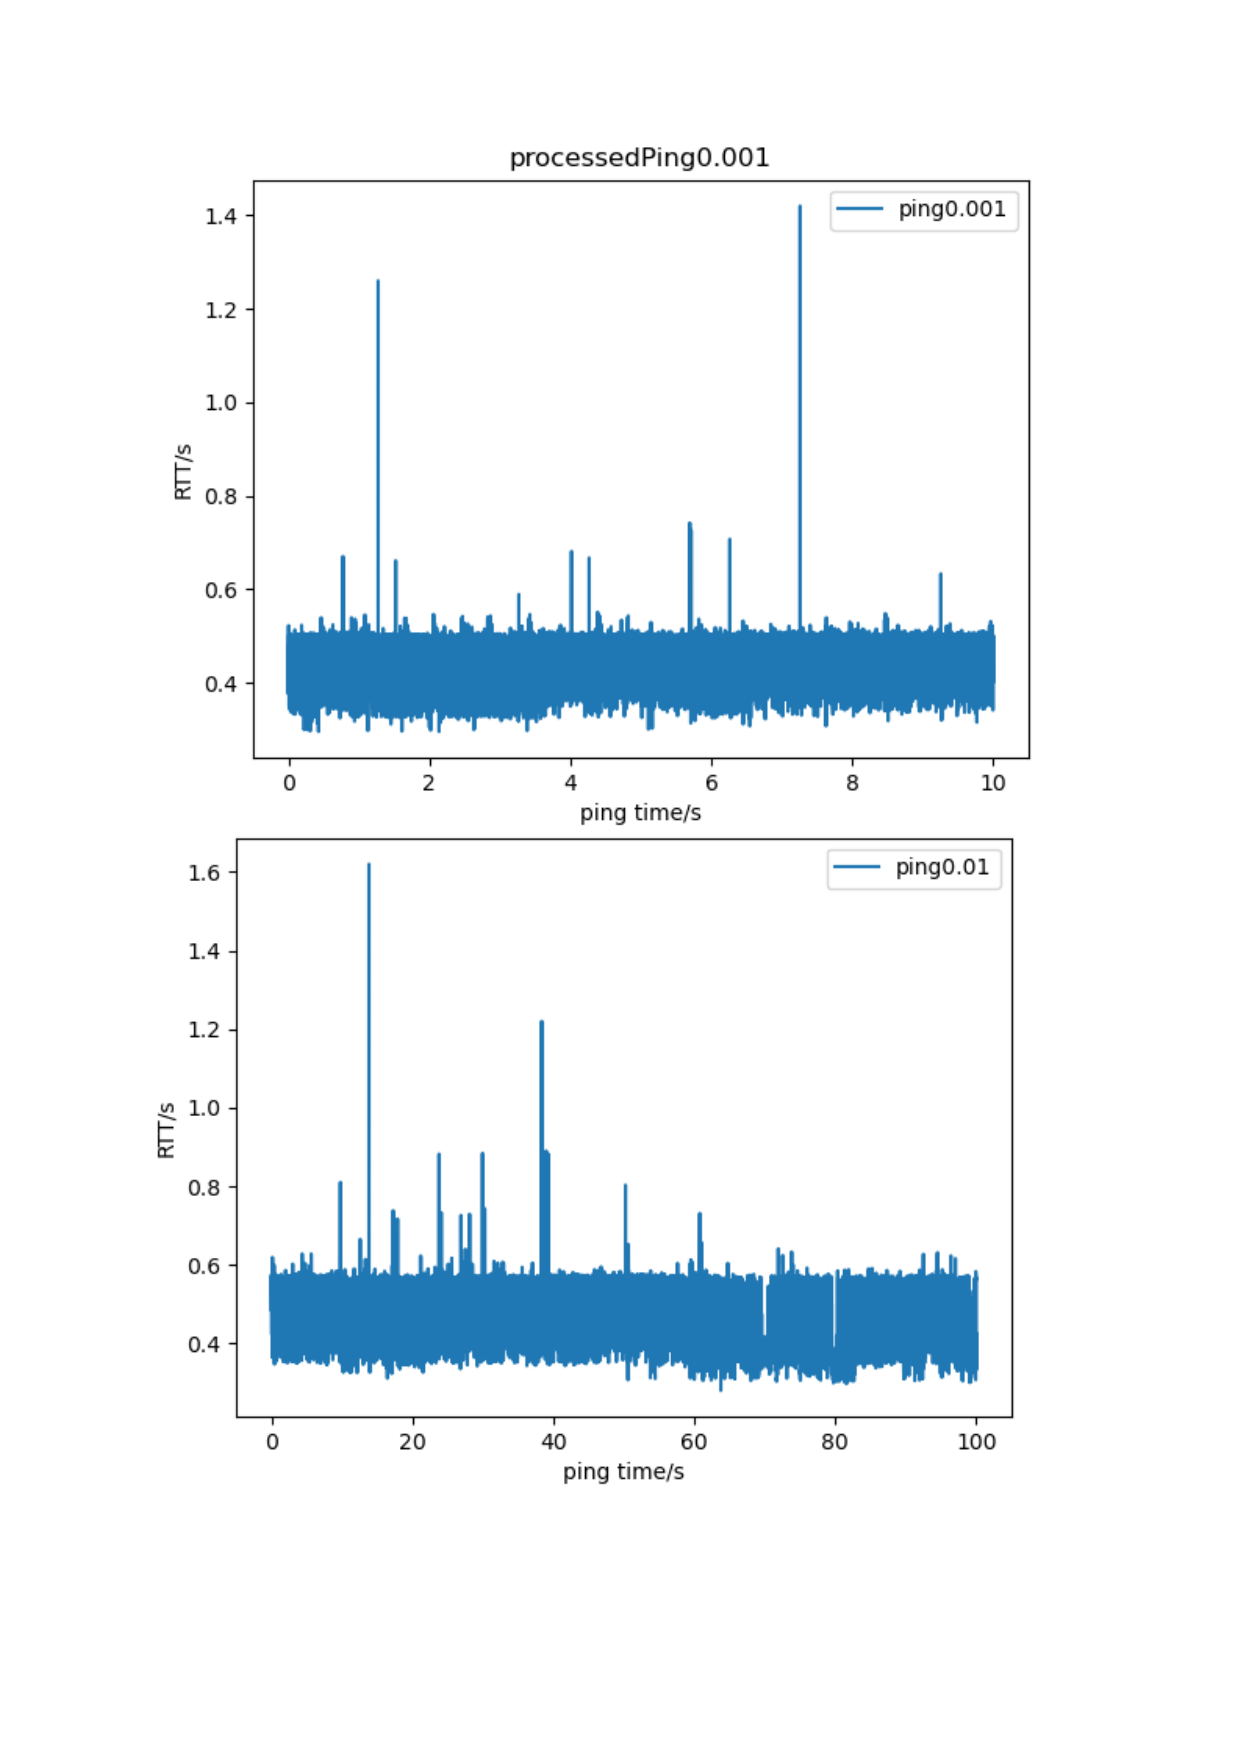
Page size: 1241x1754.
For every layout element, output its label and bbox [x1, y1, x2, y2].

picture [141, 118, 1082, 1492]
